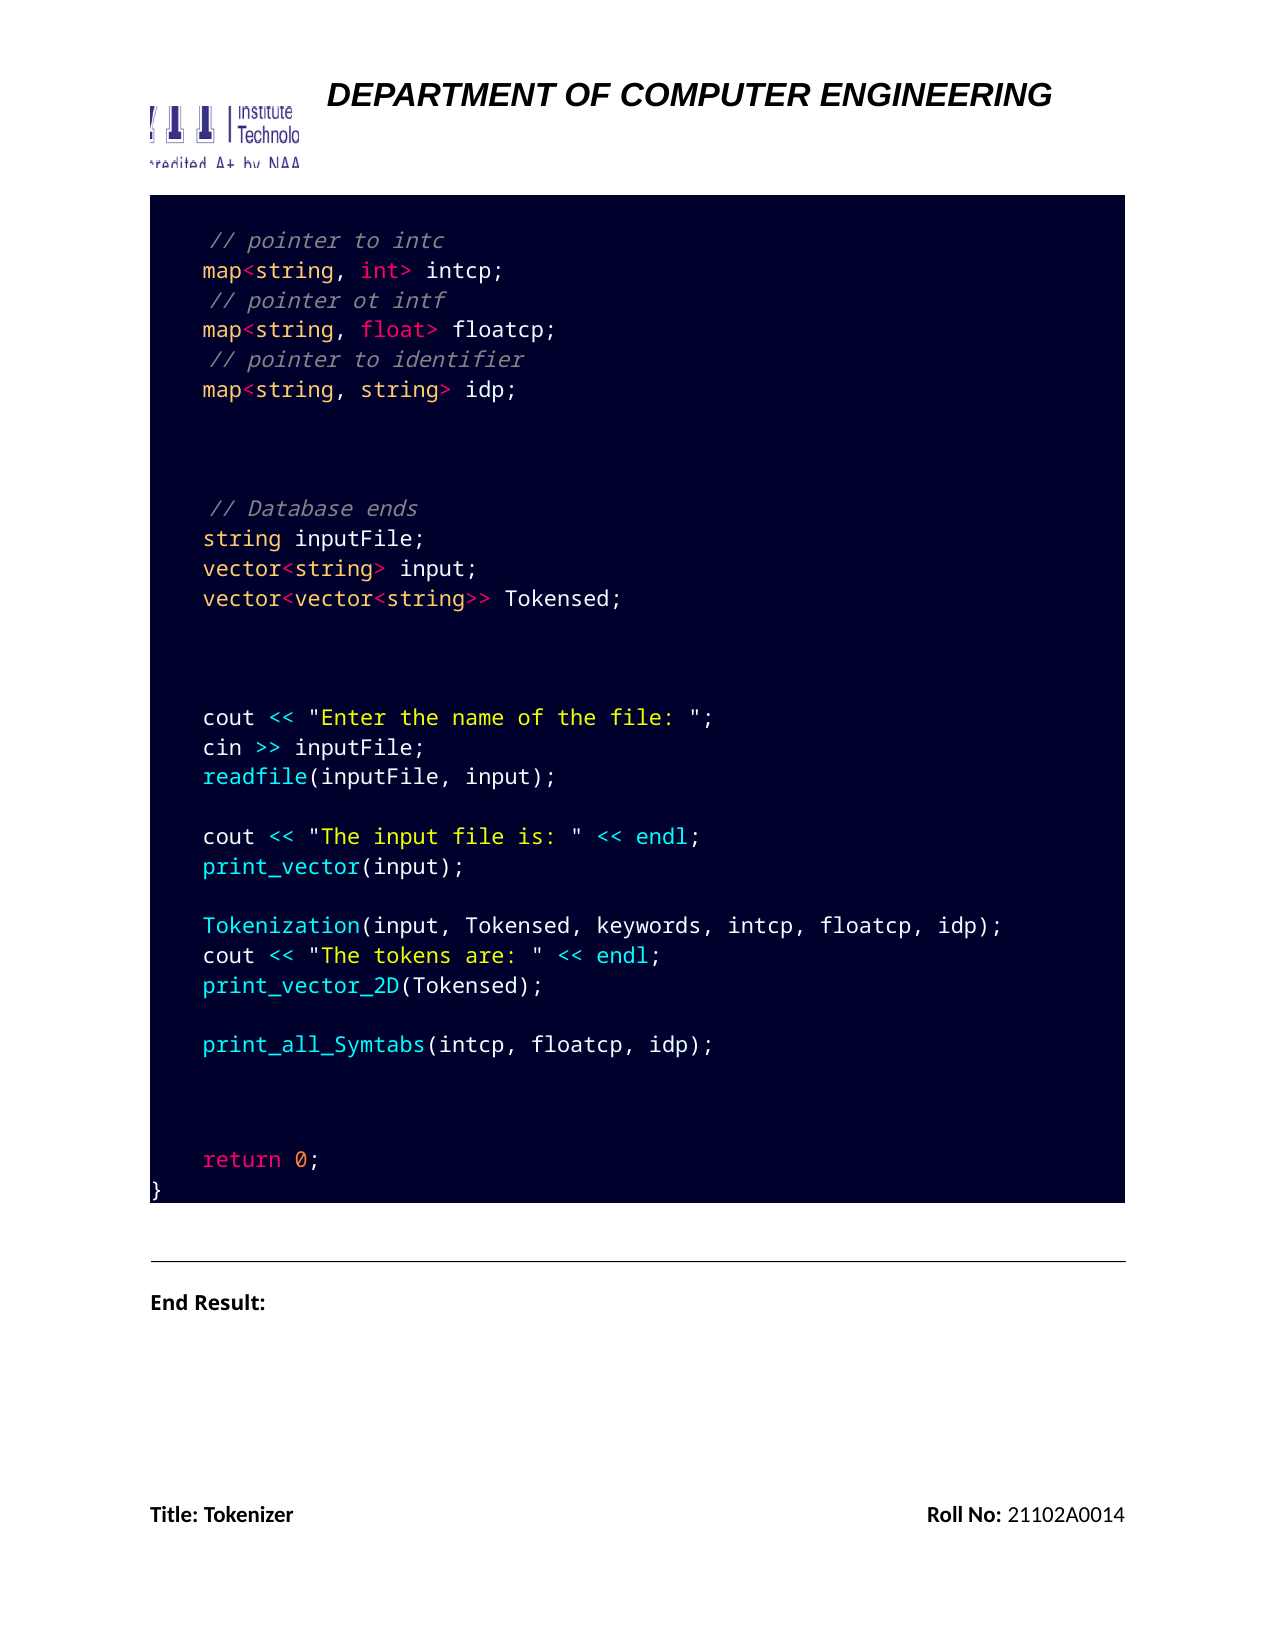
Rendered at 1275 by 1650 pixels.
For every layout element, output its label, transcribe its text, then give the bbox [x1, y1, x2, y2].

text string inputFile; [150, 523, 1125, 553]
text return 0; [150, 1144, 1125, 1173]
text map<string, int> intcp; [150, 255, 1125, 284]
text print_vector_2D(Tokensed); [150, 970, 1125, 999]
text print_all_Symtabs(intcp, floatcp, idp); [150, 1029, 1125, 1059]
text vector<vector<string>> Tokensed; [150, 582, 1125, 612]
text cout << "The tokens are: " << endl; [150, 940, 1125, 970]
text End Result: [150, 1288, 1125, 1317]
text print_vector(input); [150, 851, 1125, 880]
text cout << "The input file is: " << endl; [150, 821, 1125, 851]
text // Database ends [150, 493, 1125, 523]
text // pointer ot intf [150, 284, 1125, 314]
text map<string, string> idp; [150, 374, 1125, 404]
text } [150, 1173, 1125, 1203]
text map<string, float> floatcp; [150, 314, 1125, 344]
text // pointer to identifier [150, 344, 1125, 374]
text readfile(inputFile, input); [150, 761, 1125, 791]
text cout << "Enter the name of the file: "; [150, 702, 1125, 731]
text vector<string> input; [150, 553, 1125, 582]
text // pointer to intc [150, 225, 1125, 255]
text Tokenization(input, Tokensed, keywords, intcp, floatcp, idp); [150, 910, 1125, 940]
text cin >> inputFile; [150, 731, 1125, 761]
